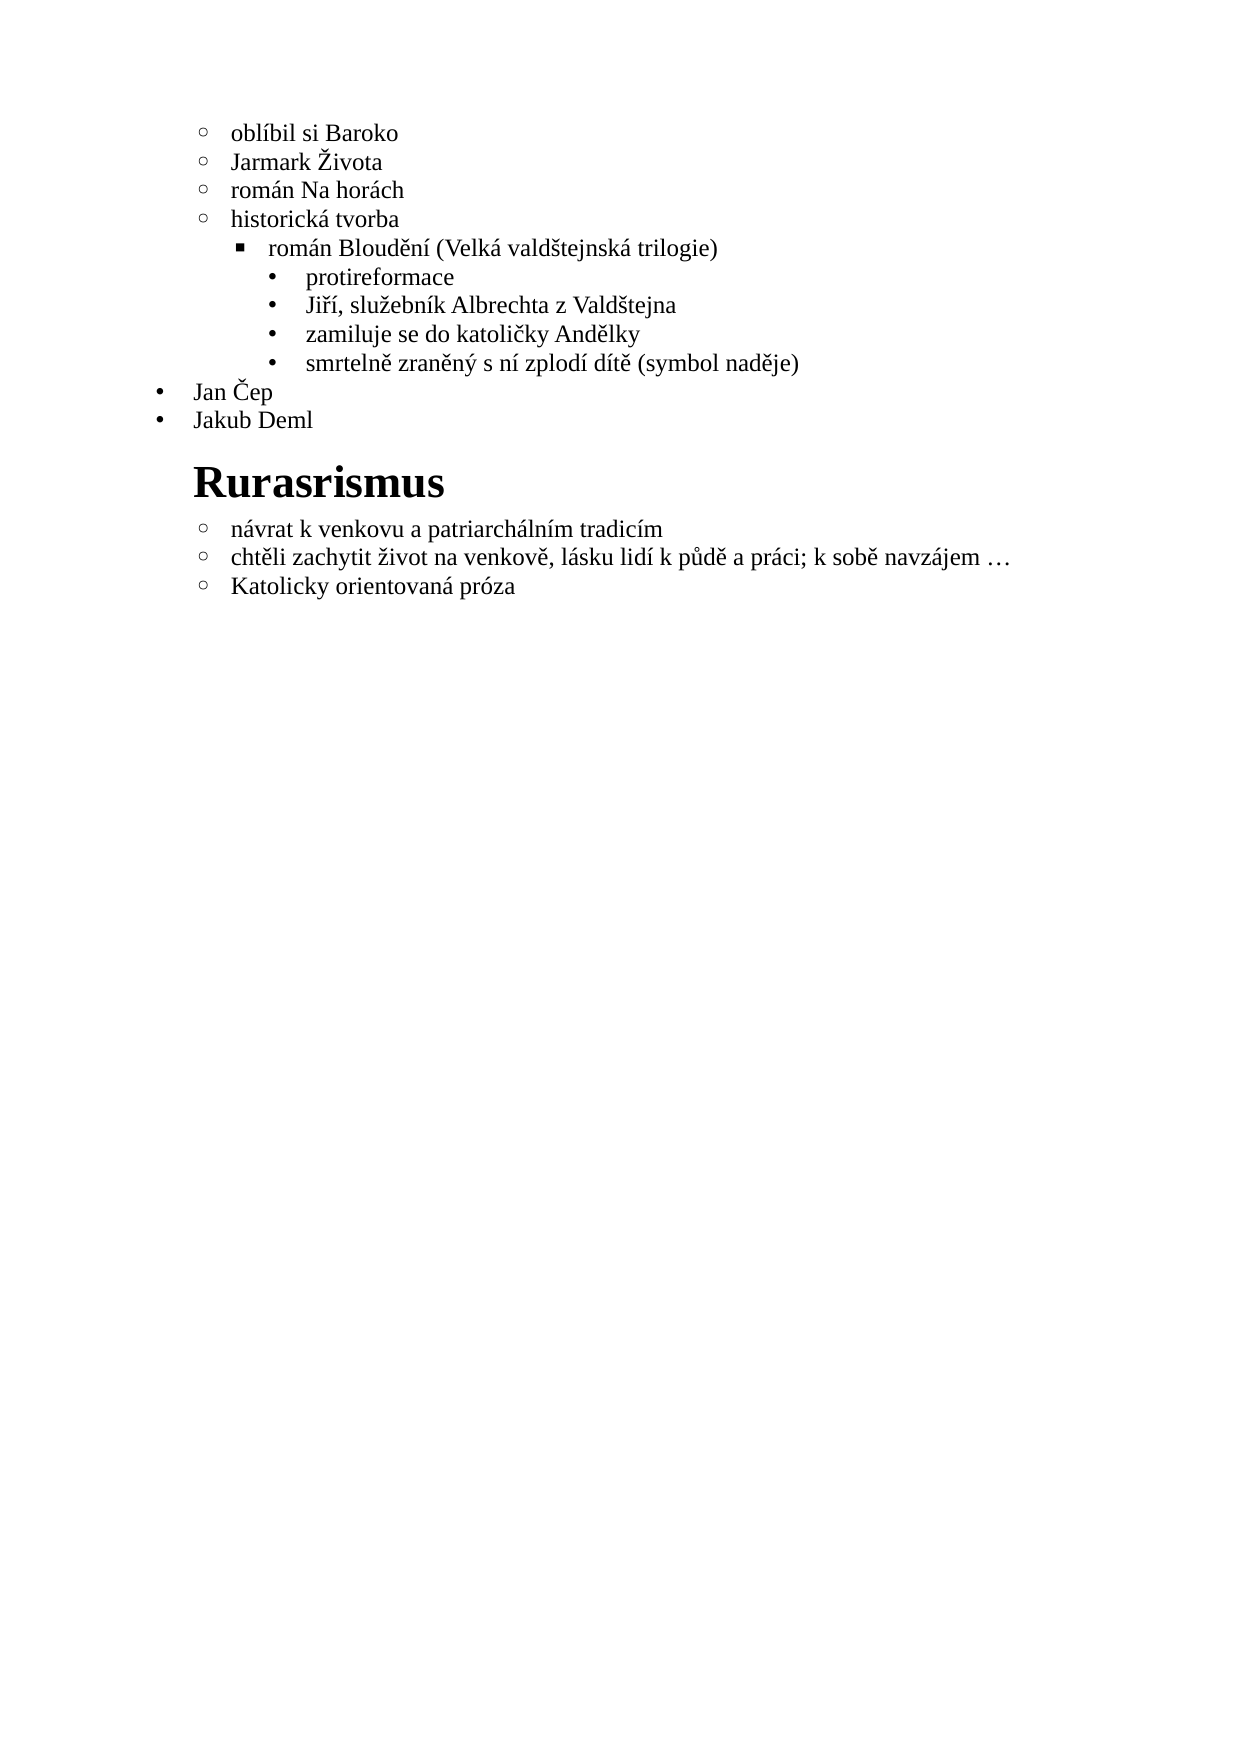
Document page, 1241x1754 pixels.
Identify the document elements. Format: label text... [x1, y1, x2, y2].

list Jiří, služebník Albrechta z Valdštejna [268, 291, 1122, 319]
list oblíbil si Baroko [193, 118, 1122, 147]
list návrat k venkovu a patriarchálním tradicím [193, 514, 1122, 542]
list Jakub Deml [156, 406, 1122, 434]
list smrtelně zraněný s ní zplodí dítě (symbol naděje) [268, 348, 1122, 377]
list chtěli zachytit život na venkově, lásku lidí k půdě a práci; k sobě navzájem … [193, 542, 1122, 571]
list román Na horách [193, 176, 1122, 204]
list Jan Čep [156, 377, 1122, 406]
list Katolicky orientovaná próza [193, 571, 1122, 600]
list Jarmark Života [193, 147, 1122, 176]
list román Bloudění (Velká valdštejnská trilogie) [231, 233, 1122, 262]
list protireformace [268, 262, 1122, 291]
list Rurasrismus [156, 455, 1122, 508]
list zamiluje se do katoličky Andělky [268, 319, 1122, 348]
list historická tvorba [193, 204, 1122, 233]
